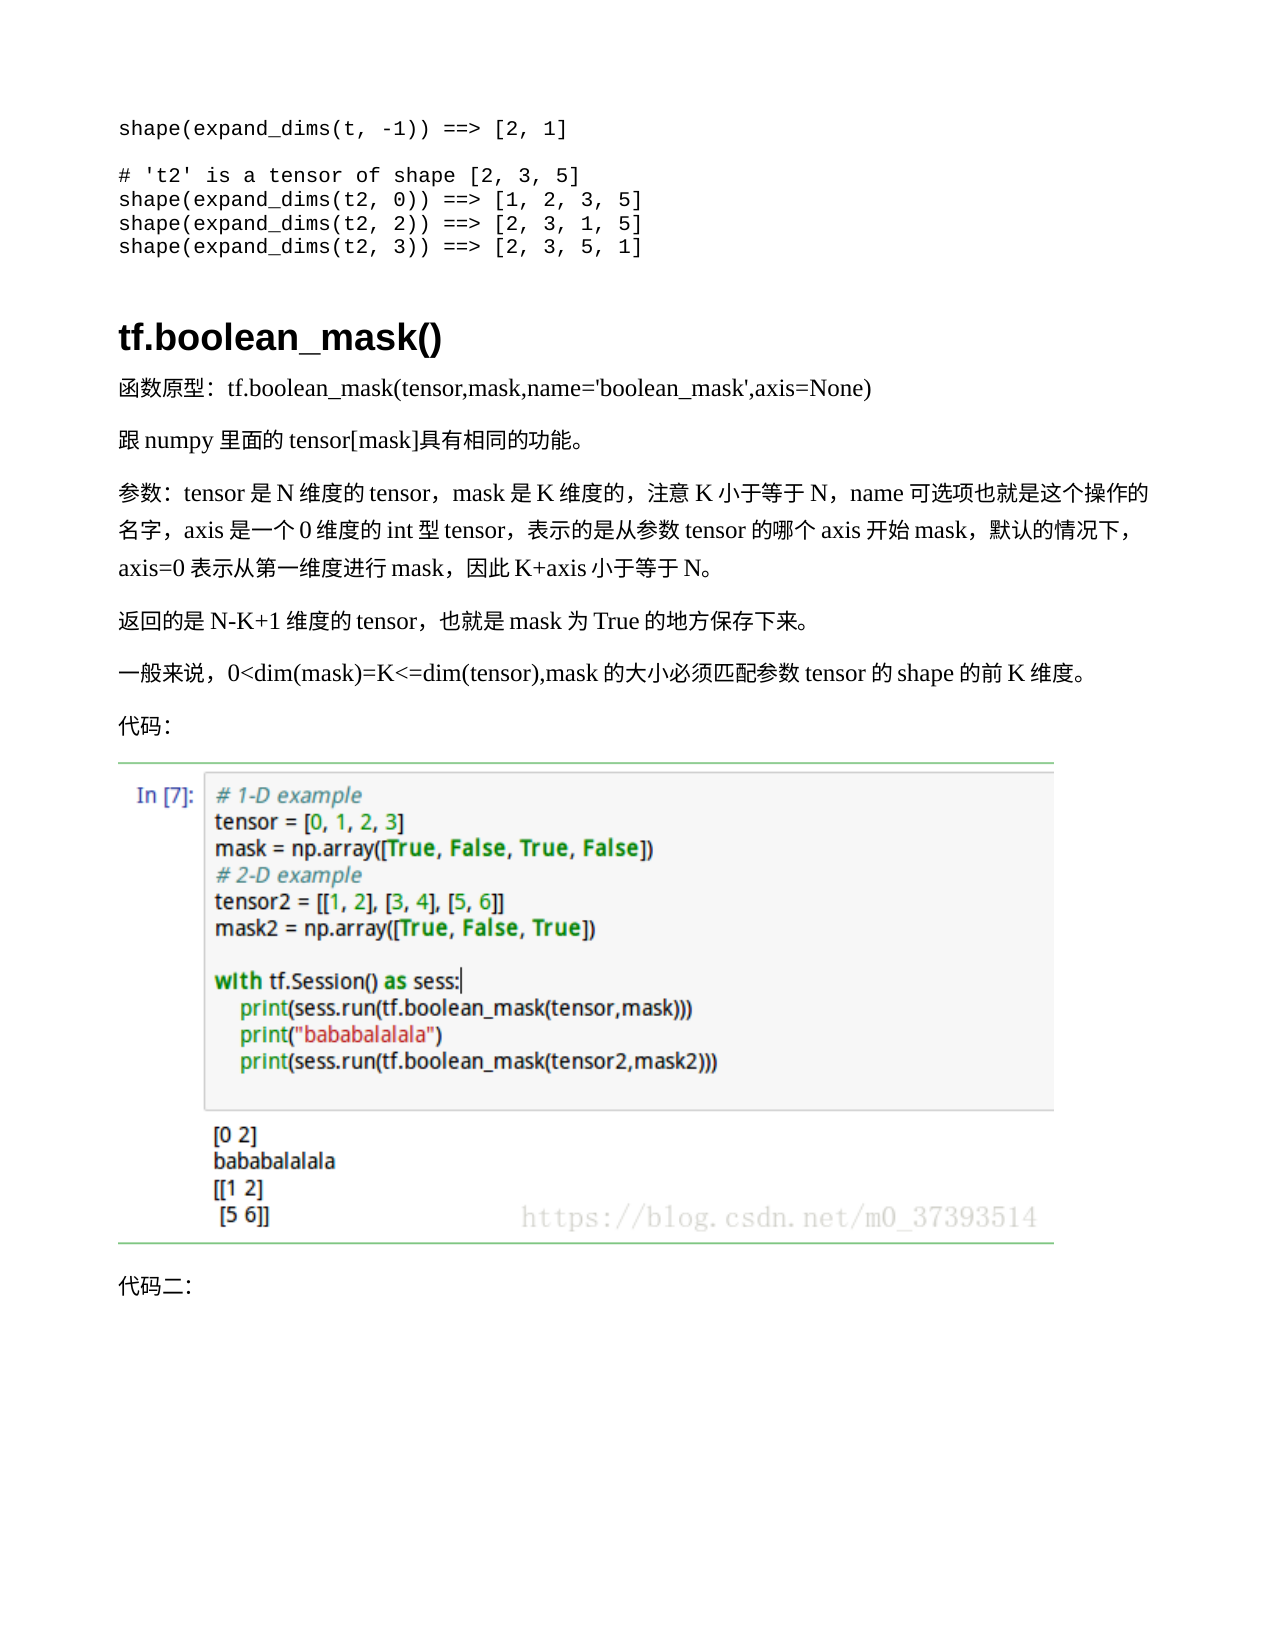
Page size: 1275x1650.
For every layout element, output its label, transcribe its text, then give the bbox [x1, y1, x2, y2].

text 参数：tensor是N维度的tensor，mask是K维度的，注意K小于等于N，name可选项也就是这个操作的名字，axis是一个0维度的int型tensor，表示的是从参数tensor的哪个axis开始mask，默认的情况下，axis=0表示从第一维度进行mask，因此K+axis小于等于N。 [118, 476, 1157, 583]
text 一般来说，0<dim(mask)=K<=dim(tensor),mask的大小必须匹配参数tensor的shape的前K维度。 [118, 656, 1157, 688]
text shape(expand_dims(t, -1)) ==> [2, 1] [118, 118, 1157, 142]
text 代码： [118, 709, 1157, 741]
text 代码二： [118, 1269, 1157, 1301]
picture [118, 761, 1054, 1249]
subtitle tf.boolean_mask() [118, 314, 1157, 358]
text # 't2' is a tensor of shape [2, 3, 5] [118, 165, 1157, 189]
text 跟numpy里面的tensor[mask]具有相同的功能。 [118, 423, 1157, 455]
text shape(expand_dims(t2, 0)) ==> [1, 2, 3, 5] [118, 189, 1157, 213]
text shape(expand_dims(t2, 3)) ==> [2, 3, 5, 1] [118, 236, 1157, 260]
text shape(expand_dims(t2, 2)) ==> [2, 3, 1, 5] [118, 213, 1157, 236]
text 返回的是N-K+1维度的tensor，也就是mask为True的地方保存下来。 [118, 604, 1157, 636]
text 函数原型：tf.boolean_mask(tensor,mask,name='boolean_mask',axis=None) [118, 371, 1157, 402]
